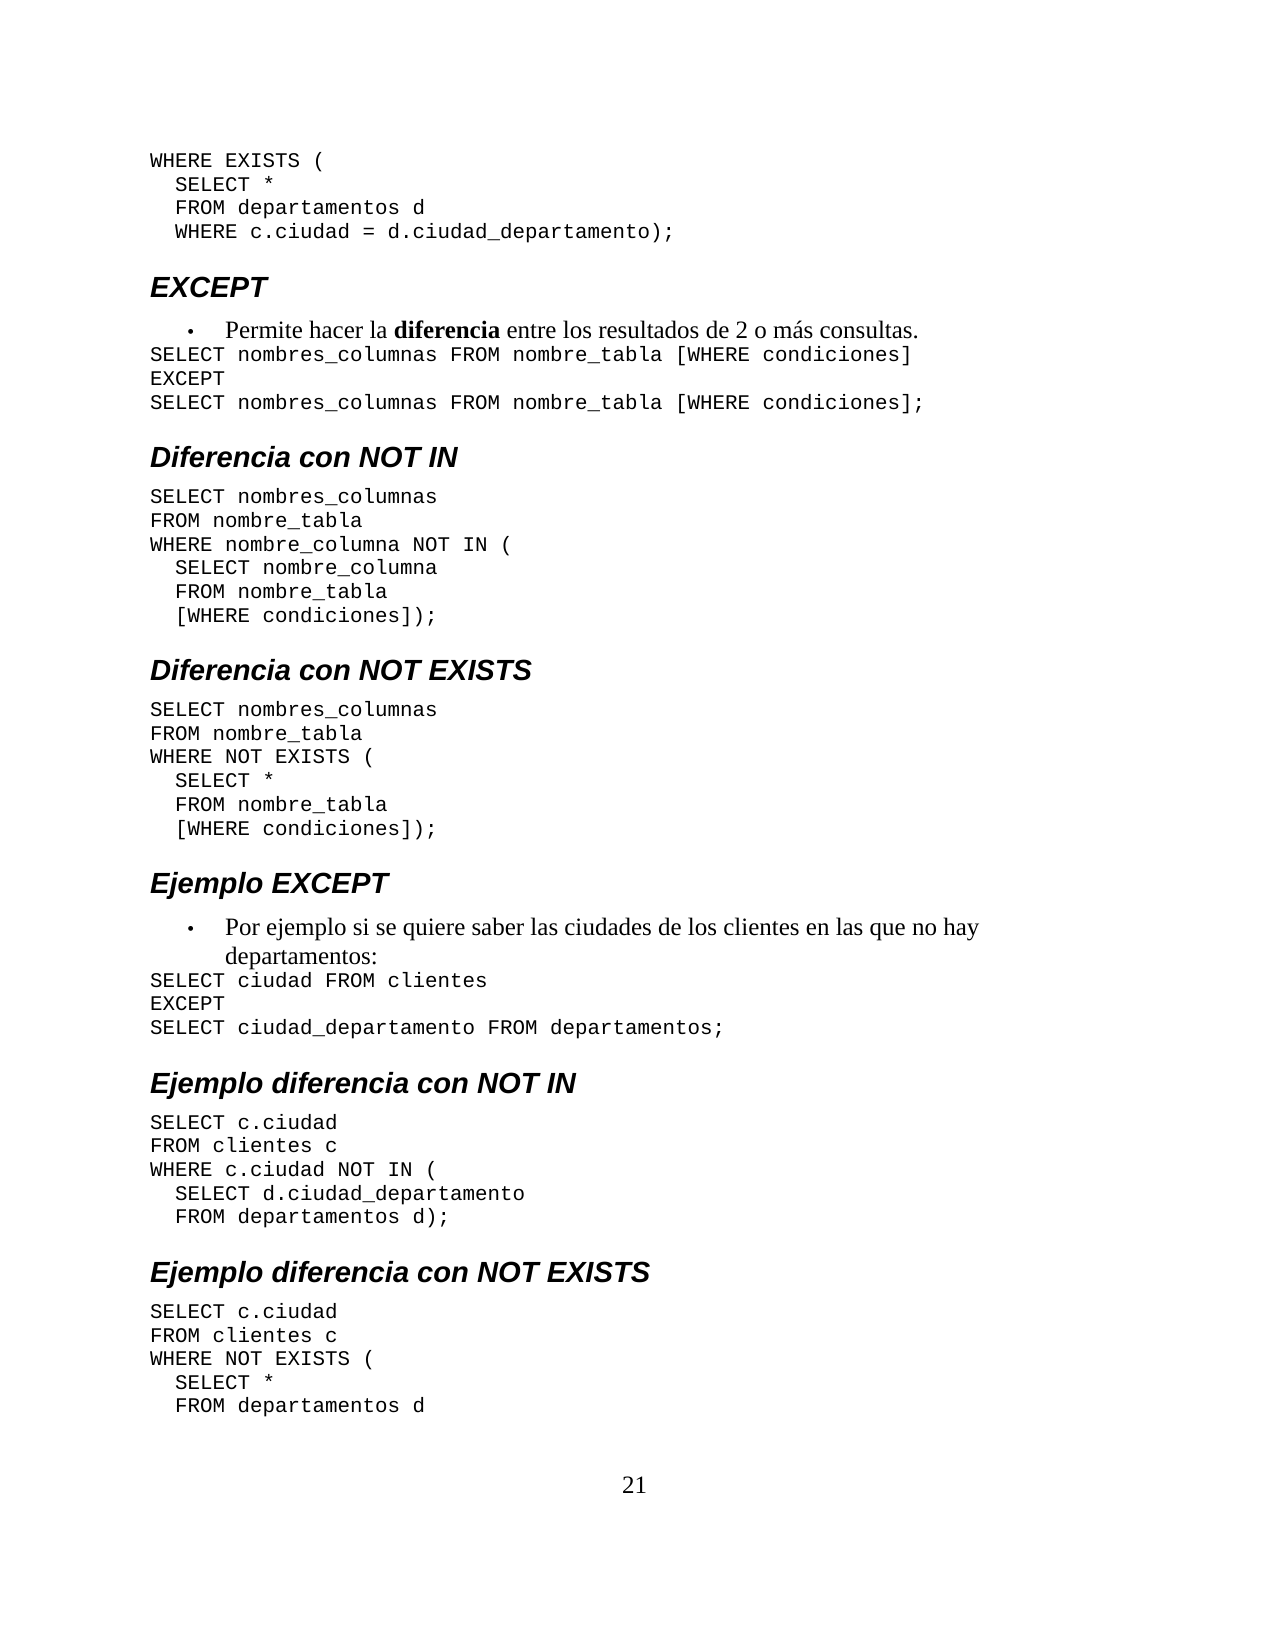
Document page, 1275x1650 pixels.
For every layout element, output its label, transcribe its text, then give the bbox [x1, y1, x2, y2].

subtitle Ejemplo EXCEPT [150, 866, 1125, 900]
text [WHERE condiciones]); [150, 817, 1125, 841]
text SELECT nombres_columnas [150, 699, 1125, 723]
text FROM clientes c [150, 1324, 1125, 1348]
text FROM departamentos d [150, 1396, 1125, 1419]
text SELECT * [150, 1372, 1125, 1396]
list Por ejemplo si se quiere saber las ciudades de los clientes en las que no hay departamentos: [187, 912, 1125, 970]
text SELECT d.ciudad_departamento [150, 1183, 1125, 1206]
text SELECT ciudad FROM clientes [150, 970, 1125, 993]
text SELECT nombres_columnas FROM nombre_tabla [WHERE condiciones] [150, 344, 1125, 368]
text WHERE NOT EXISTS ( [150, 747, 1125, 770]
subtitle EXCEPT [150, 269, 1125, 303]
text SELECT nombre_columna [150, 557, 1125, 581]
text SELECT ciudad_departamento FROM departamentos; [150, 1017, 1125, 1041]
list Permite hacer la diferencia entre los resultados de 2 o más consultas. [187, 316, 1125, 344]
text WHERE EXISTS ( [150, 150, 1125, 174]
text FROM departamentos d [150, 197, 1125, 221]
text FROM nombre_tabla [150, 723, 1125, 747]
text WHERE c.ciudad = d.ciudad_departamento); [150, 221, 1125, 244]
subtitle Diferencia con NOT IN [150, 440, 1125, 474]
text FROM nombre_tabla [150, 794, 1125, 817]
text EXCEPT [150, 993, 1125, 1017]
text EXCEPT [150, 368, 1125, 392]
text FROM nombre_tabla [150, 510, 1125, 534]
text SELECT c.ciudad [150, 1112, 1125, 1135]
text FROM nombre_tabla [150, 581, 1125, 604]
text WHERE c.ciudad NOT IN ( [150, 1159, 1125, 1183]
text [WHERE condiciones]); [150, 604, 1125, 628]
text SELECT nombres_columnas FROM nombre_tabla [WHERE condiciones]; [150, 392, 1125, 415]
text FROM departamentos d); [150, 1206, 1125, 1230]
subtitle Ejemplo diferencia con NOT IN [150, 1066, 1125, 1099]
subtitle Diferencia con NOT EXISTS [150, 653, 1125, 687]
text WHERE NOT EXISTS ( [150, 1348, 1125, 1372]
subtitle Ejemplo diferencia con NOT EXISTS [150, 1255, 1125, 1288]
text SELECT nombres_columnas [150, 486, 1125, 510]
text WHERE nombre_columna NOT IN ( [150, 534, 1125, 557]
text FROM clientes c [150, 1135, 1125, 1159]
text SELECT c.ciudad [150, 1301, 1125, 1324]
text SELECT * [150, 174, 1125, 197]
text SELECT * [150, 770, 1125, 794]
